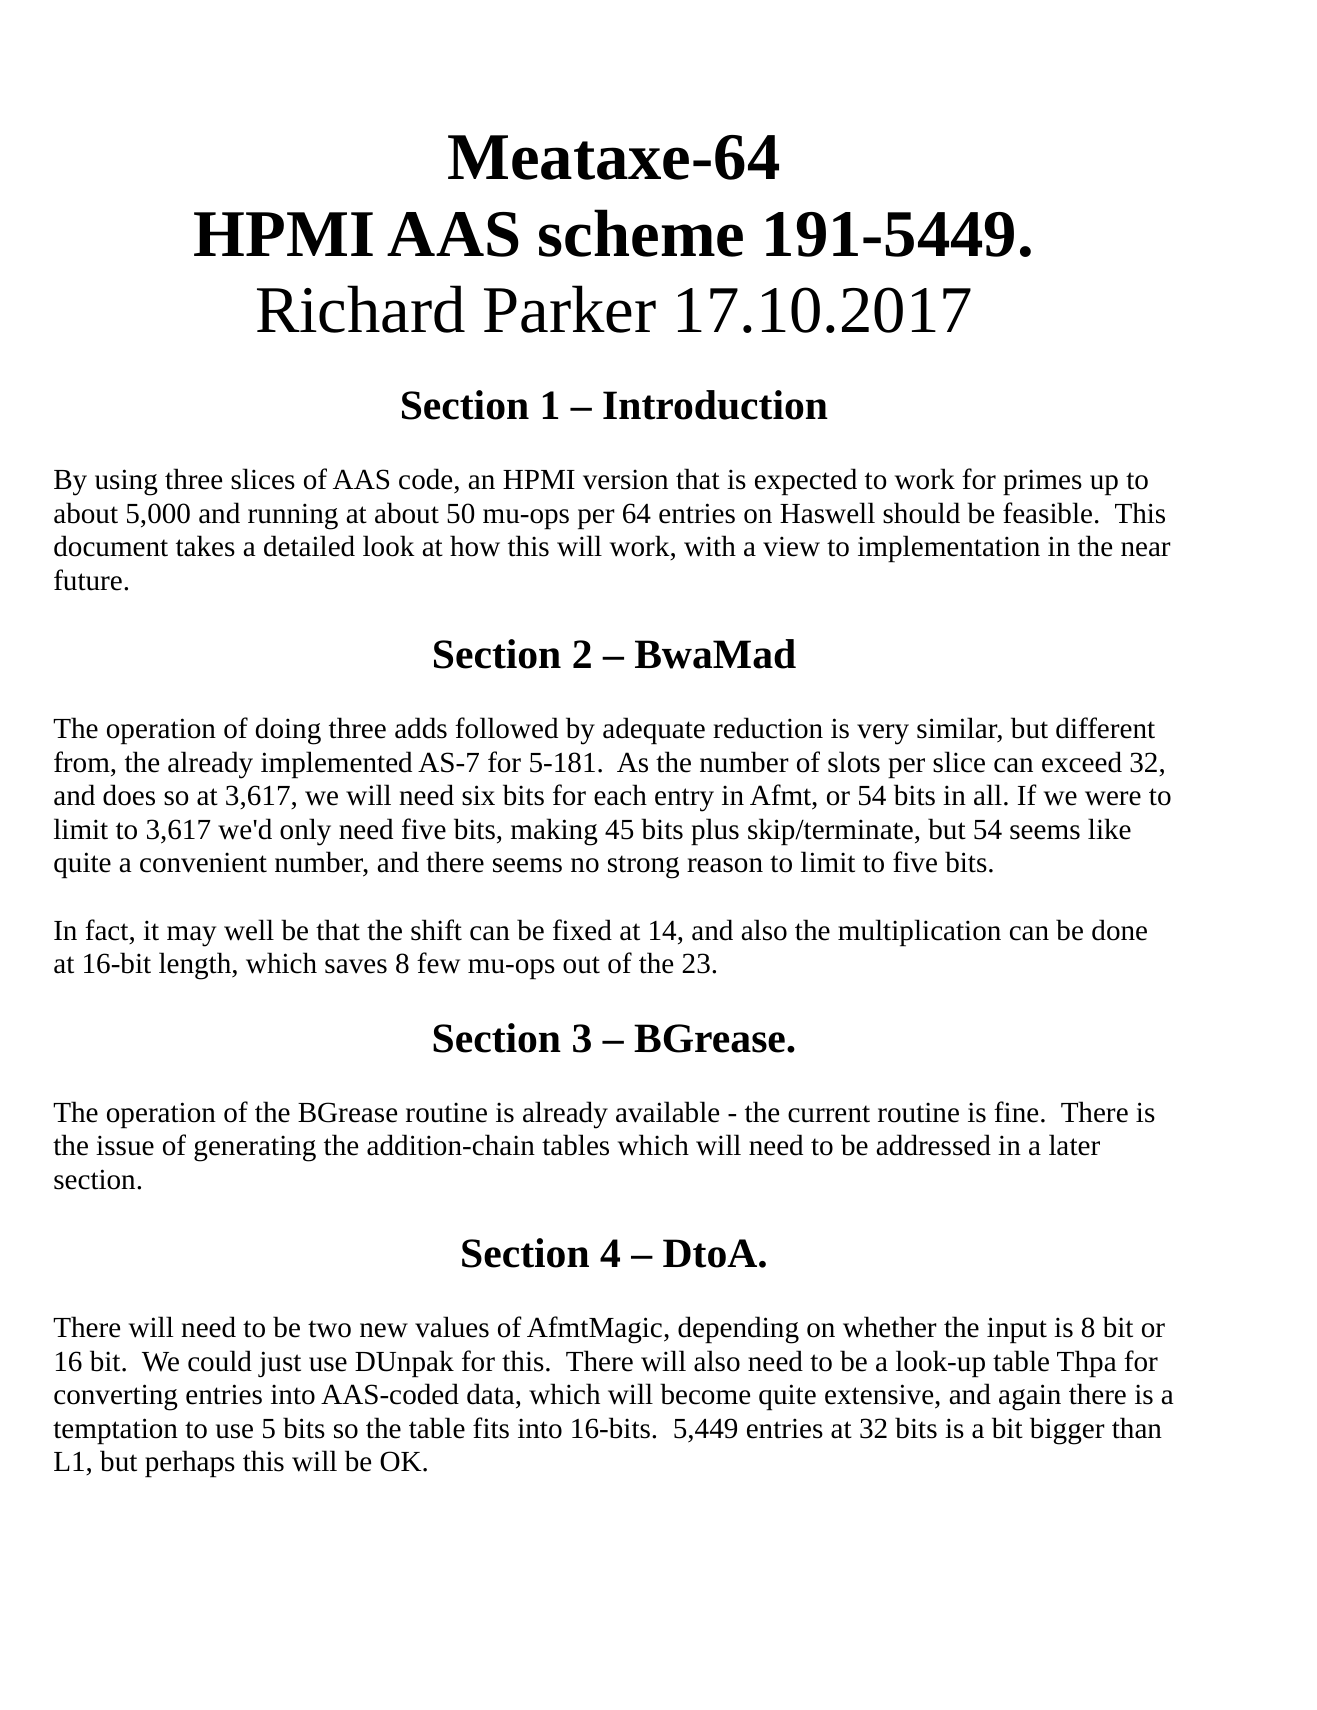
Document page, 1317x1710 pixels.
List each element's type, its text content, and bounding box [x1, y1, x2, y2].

text Section 2 – BwaMad [53, 630, 1174, 678]
text Section 1 – Introduction [53, 381, 1174, 429]
text Section 4 – DtoA. [53, 1229, 1174, 1277]
text By using three slices of AAS code, an HPMI version that is expected to work for primes up to about 5,000 and running at about 50 mu-ops per 64 entries on Haswell should be feasible. This document takes a detailed look at how this will work, with a view to implementation in the near future. [53, 462, 1174, 596]
text Meataxe-64 [53, 117, 1174, 194]
text There will need to be two new values of AfmtMagic, depending on whether the input is 8 bit or 16 bit. We could just use DUnpak for this. There will also need to be a look-up table Thpa for converting entries into AAS-coded data, which will become quite extensive, and again there is a temptation to use 5 bits so the table fits into 16-bits. 5,449 entries at 32 bits is a bit bigger than L1, but perhaps this will be OK. [53, 1310, 1174, 1478]
text In fact, it may well be that the shift can be fixed at 14, and also the multiplication can be done at 16-bit length, which saves 8 few mu-ops out of the 23. [53, 913, 1174, 980]
text Section 3 – BGrease. [53, 1013, 1174, 1061]
text Richard Parker 17.10.2017 [53, 271, 1174, 347]
text The operation of the BGrease routine is already available - the current routine is fine. There is the issue of generating the addition-chain tables which will need to be addressed in a later section. [53, 1095, 1174, 1195]
text HPMI AAS scheme 191-5449. [53, 194, 1174, 271]
text The operation of doing three adds followed by adequate reduction is very similar, but different from, the already implemented AS-7 for 5-181. As the number of slots per slice can exceed 32, and does so at 3,617, we will need six bits for each entry in Afmt, or 54 bits in all. If we were to limit to 3,617 we'd only need five bits, making 45 bits plus skip/terminate, but 54 seems like quite a convenient number, and there seems no strong reason to limit to five bits. [53, 711, 1174, 879]
